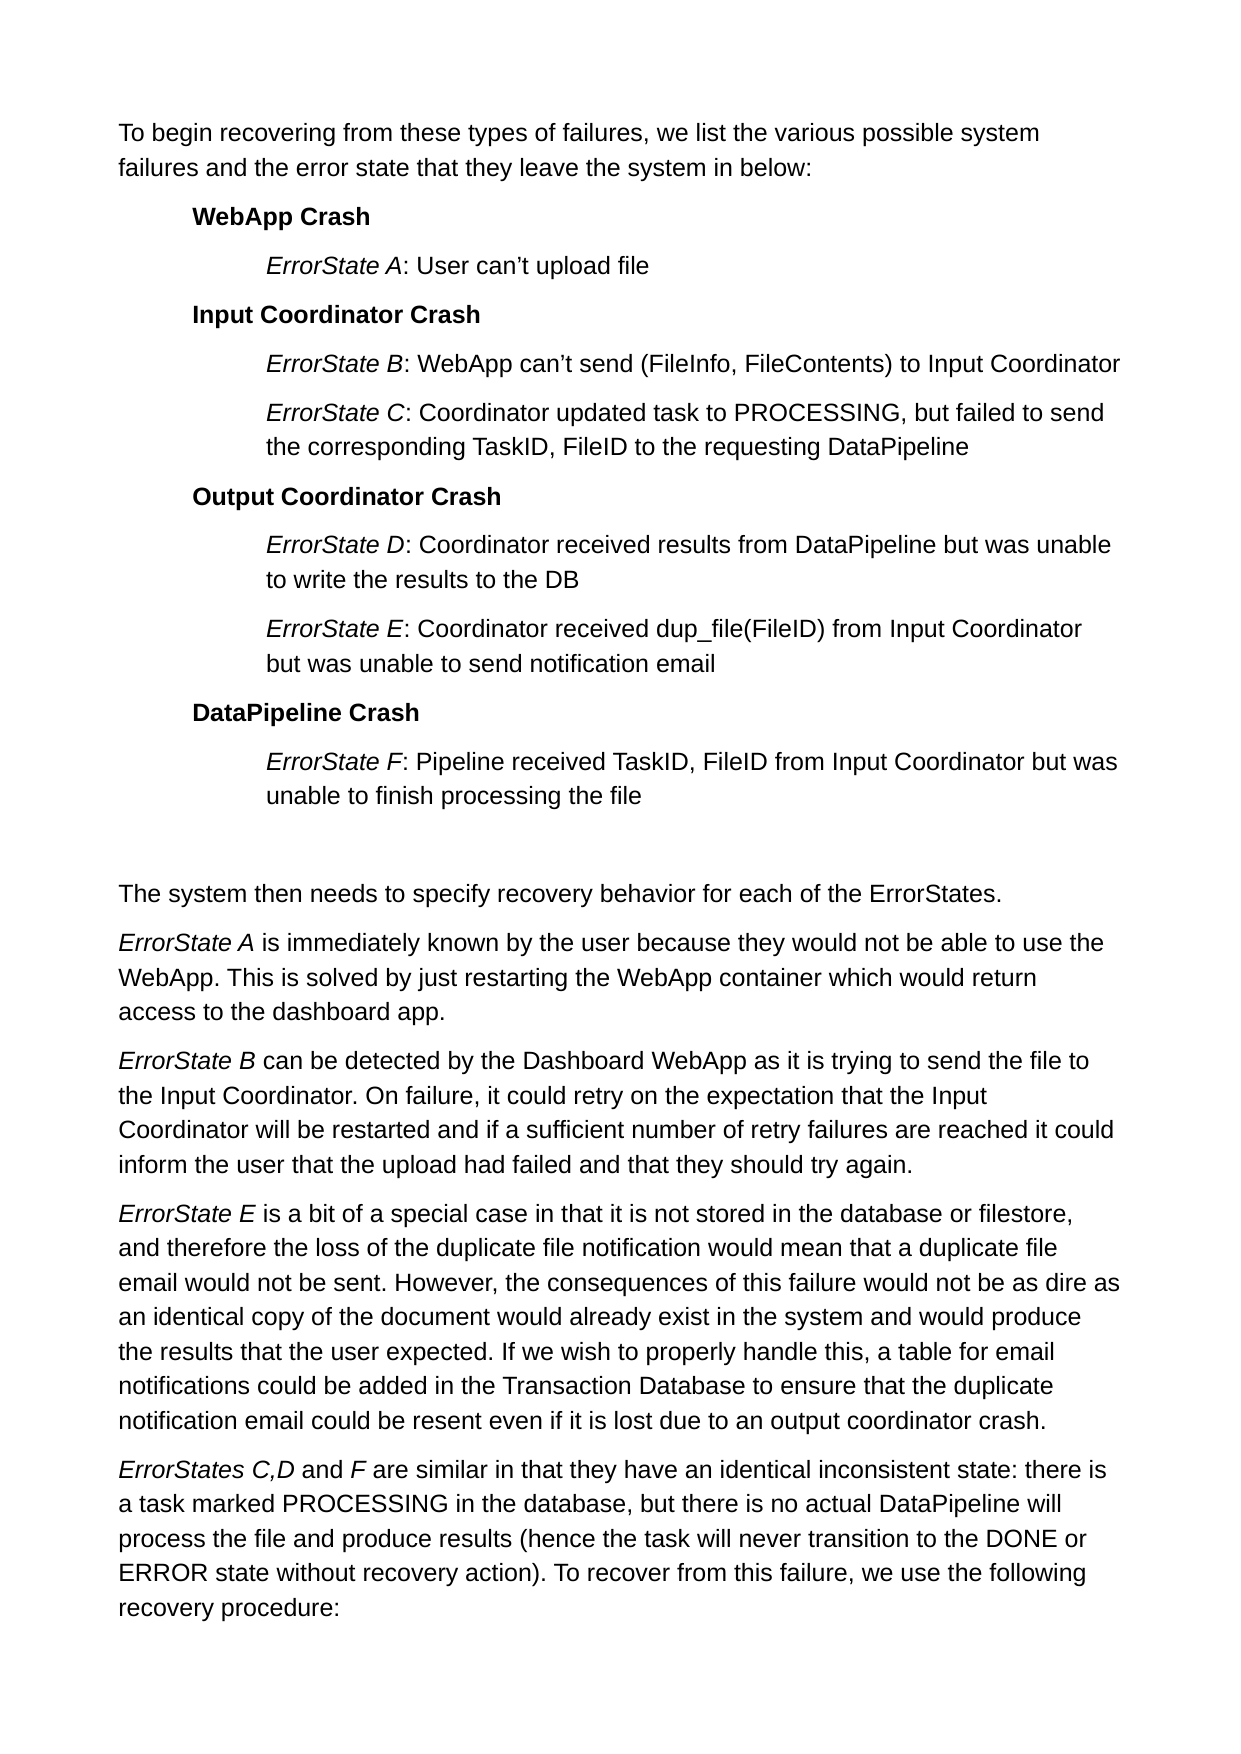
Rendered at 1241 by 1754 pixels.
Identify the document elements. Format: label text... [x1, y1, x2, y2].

text To begin recovering from these types of failures, we list the various possible system failures and the error state that they leave the system in below: [118, 118, 1122, 181]
text ErrorState A is immediately known by the user because they would not be able to use the WebApp. This is solved by just restarting the WebApp container which would return access to the dashboard app. [118, 928, 1122, 1026]
text WebApp Crash [118, 202, 1122, 230]
text ErrorState C: Coordinator updated task to PROCESSING, but failed to send the corresponding TaskID, FileID to the requesting DataPipeline [266, 398, 1122, 461]
text ErrorState E: Coordinator received dup_file(FileID) from Input Coordinator but was unable to send notification email [266, 614, 1122, 677]
text ErrorState D: Coordinator received results from DataPipeline but was unable to write the results to the DB [266, 531, 1122, 594]
text ErrorState E is a bit of a special case in that it is not stored in the database or filestore, and therefore the loss of the duplicate file notification would mean that a duplicate file email would not be sent. However, the consequences of this failure would not be as dire as an identical copy of the document would already exist in the system and would produce the results that the user expected. If we wish to properly handle this, a table for email notifications could be added in the Transaction Database to ensure that the duplicate notification email could be resent even if it is lost due to an output coordinator crash. [118, 1199, 1122, 1434]
text DataPipeline Crash [118, 698, 1122, 726]
text ErrorState B can be detected by the Dashboard WebApp as it is trying to send the file to the Input Coordinator. On failure, it could retry on the expectation that the Input Coordinator will be restarted and if a sufficient number of retry failures are reached it could inform the user that the upload had failed and that they should try again. [118, 1046, 1122, 1178]
text Output Coordinator Crash [118, 481, 1122, 510]
text ErrorState B: WebApp can’t send (FileInfo, FileContents) to Input Coordinator [266, 349, 1122, 378]
text The system then needs to specify recovery behavior for each of the ErrorStates. [118, 879, 1122, 908]
text ErrorStates C,D and F are similar in that they have an identical inconsistent state: there is a task marked PROCESSING in the database, but there is no actual DataPipeline will process the file and produce results (hence the task will never transition to the DONE or ERROR state without recovery action). To recover from this failure, we use the following recovery procedure: [118, 1455, 1122, 1621]
text ErrorState A: User can’t upload file [118, 251, 1122, 279]
text ErrorState F: Pipeline received TaskID, FileID from Input Coordinator but was unable to finish processing the file [266, 747, 1122, 810]
text Input Coordinator Crash [118, 300, 1122, 328]
